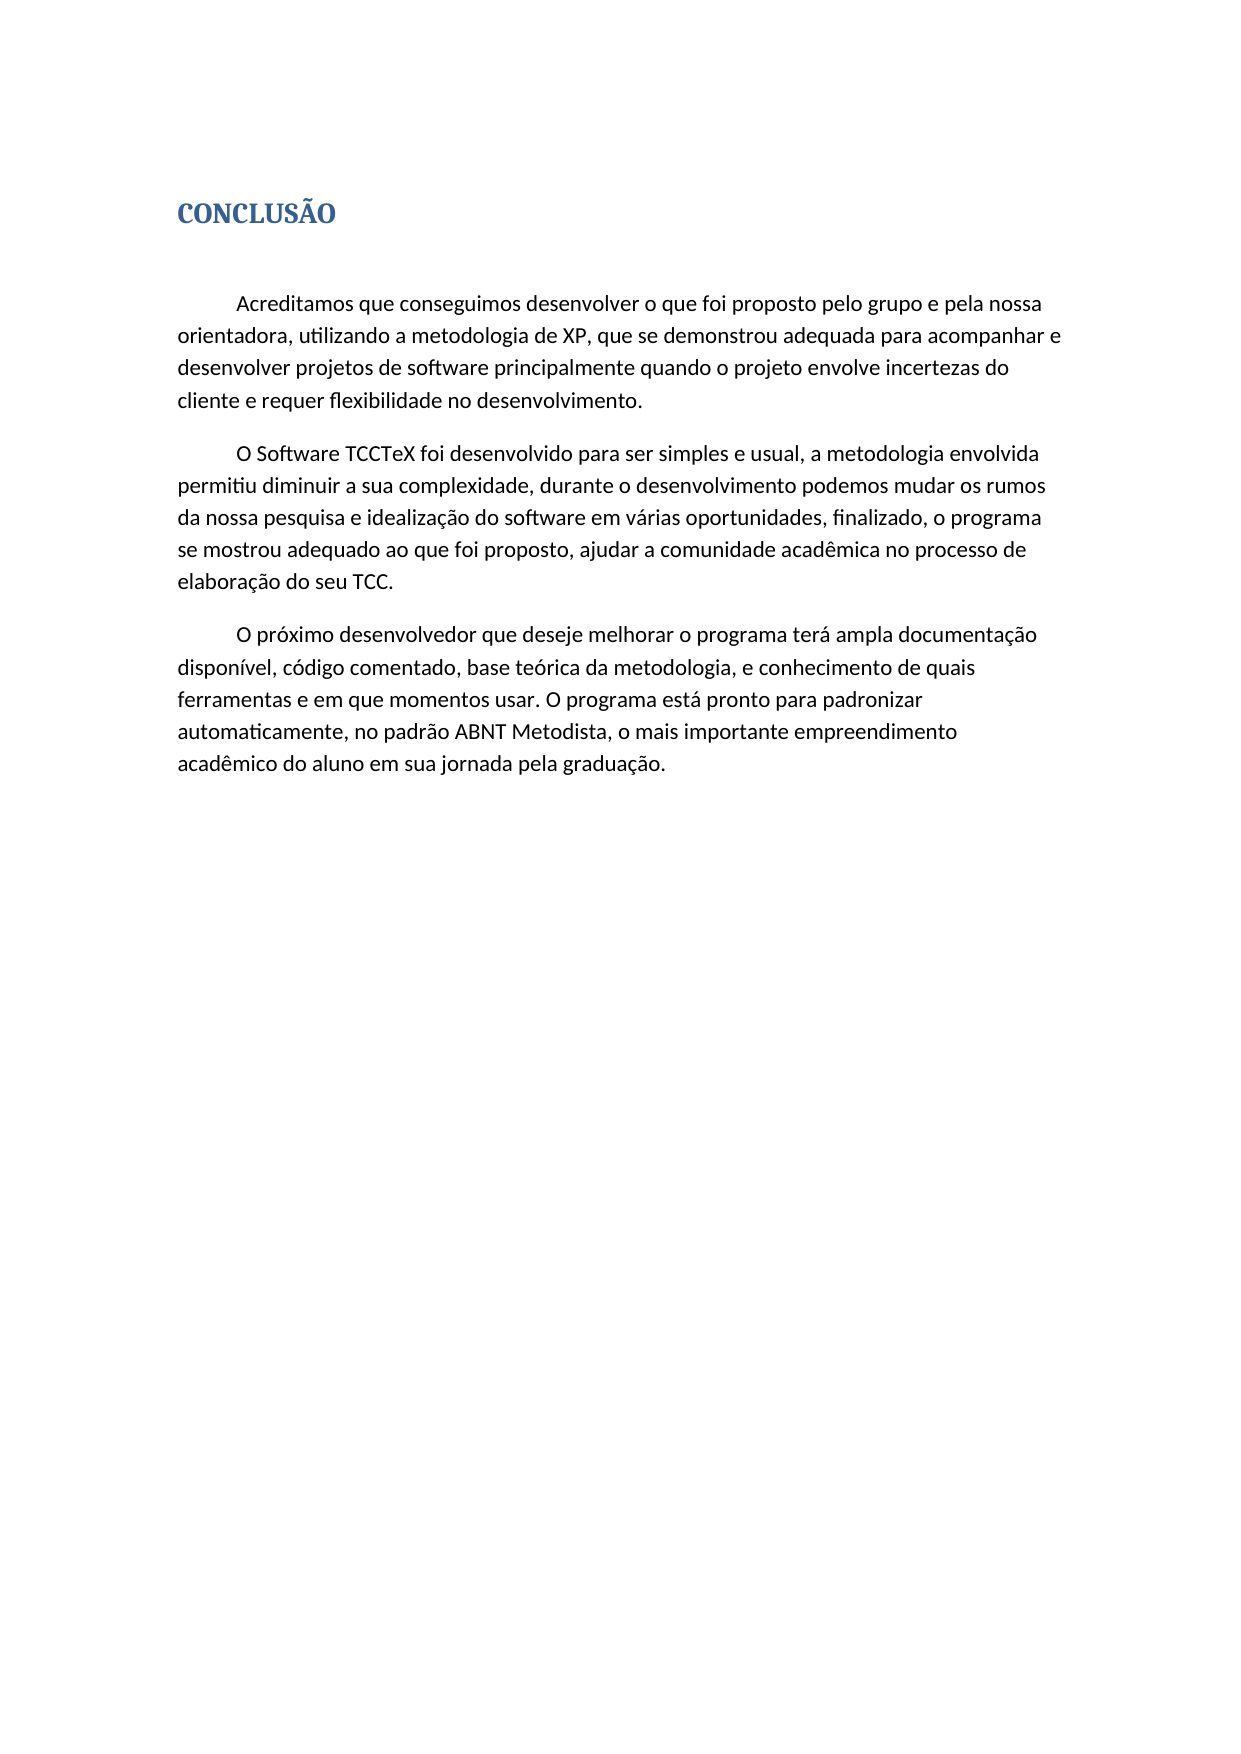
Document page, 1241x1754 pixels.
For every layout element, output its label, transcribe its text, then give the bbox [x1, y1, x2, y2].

text Acreditamos que conseguimos desenvolver o que foi proposto pelo grupo e pela nossa orientadora, utilizando a metodologia de XP, que se demonstrou adequada para acompanhar e desenvolver projetos de software principalmente quando o projeto envolve incertezas do cliente e requer flexibilidade no desenvolvimento. [177, 289, 1063, 414]
subtitle CONCLUSÃO [177, 198, 1063, 231]
text O próximo desenvolvedor que deseje melhorar o programa terá ampla documentação disponível, código comentado, base teórica da metodologia, e conhecimento de quais ferramentas e em que momentos usar. O programa está pronto para padronizar automaticamente, no padrão ABNT Metodista, o mais importante empreendimento acadêmico do aluno em sua jornada pela graduação. [177, 621, 1063, 777]
text O Software TCCTeX foi desenvolvido para ser simples e usual, a metodologia envolvida permitiu diminuir a sua complexidade, durante o desenvolvimento podemos mudar os rumos da nossa pesquisa e idealização do software em várias oportunidades, finalizado, o programa se mostrou adequado ao que foi proposto, ajudar a comunidade acadêmica no processo de elaboração do seu TCC. [177, 439, 1063, 596]
